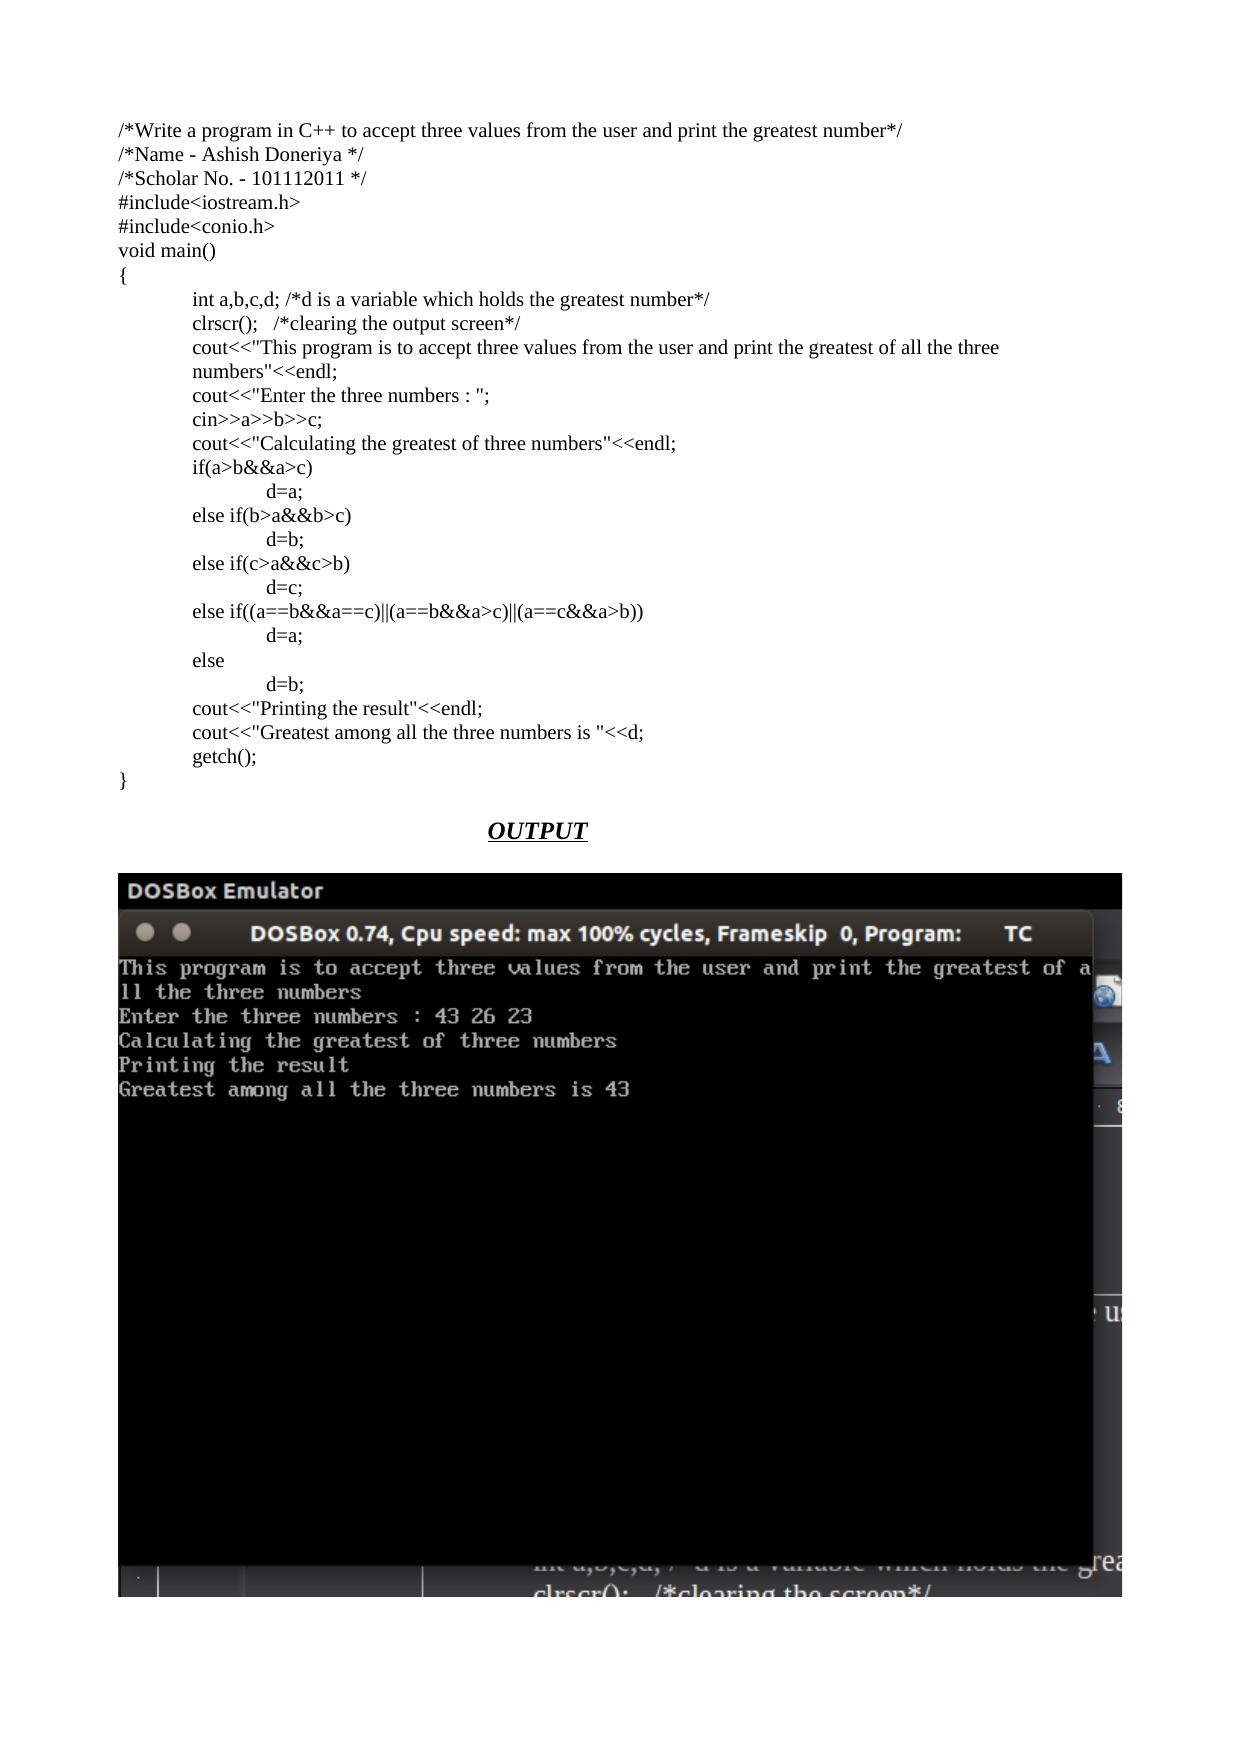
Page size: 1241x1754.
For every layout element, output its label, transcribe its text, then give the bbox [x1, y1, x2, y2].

text else if(c>a&&c>b) [118, 551, 1122, 575]
text cout<<"Greatest among all the three numbers is "<<d; [118, 720, 1122, 744]
text /*Name - Ashish Doneriya */ [118, 142, 1122, 166]
text if(a>b&&a>c) [118, 455, 1122, 479]
picture [118, 873, 1123, 1597]
text /*Write a program in C++ to accept three values from the user and print the greatest number*/ [118, 118, 1122, 142]
text else [118, 647, 1122, 672]
text else if(b>a&&b>c) [118, 503, 1122, 527]
text d=b; [118, 527, 1122, 551]
text OUTPUT [118, 816, 1122, 845]
text clrscr(); /*clearing the output screen*/ [118, 311, 1122, 335]
text #include<conio.h> [118, 214, 1122, 238]
text } [118, 768, 1122, 792]
text #include<iostream.h> [118, 190, 1122, 214]
text cout<<"Calculating the greatest of three numbers"<<endl; [118, 431, 1122, 455]
text d=a; [118, 623, 1122, 647]
text /*Scholar No. - 101112011 */ [118, 166, 1122, 190]
text getch(); [118, 744, 1122, 768]
text cout<<"Enter the three numbers : "; [118, 383, 1122, 407]
text else if((a==b&&a==c)||(a==b&&a>c)||(a==c&&a>b)) [118, 599, 1122, 623]
text int a,b,c,d; /*d is a variable which holds the greatest number*/ [118, 287, 1122, 311]
text cout<<"This program is to accept three values from the user and print the greatest of all the three numbers"<<endl; [118, 335, 1122, 383]
text void main() [118, 238, 1122, 262]
text d=a; [118, 479, 1122, 503]
text cin>>a>>b>>c; [118, 407, 1122, 431]
text { [118, 262, 1122, 287]
text d=c; [118, 575, 1122, 599]
text d=b; [118, 672, 1122, 696]
text cout<<"Printing the result"<<endl; [118, 696, 1122, 720]
